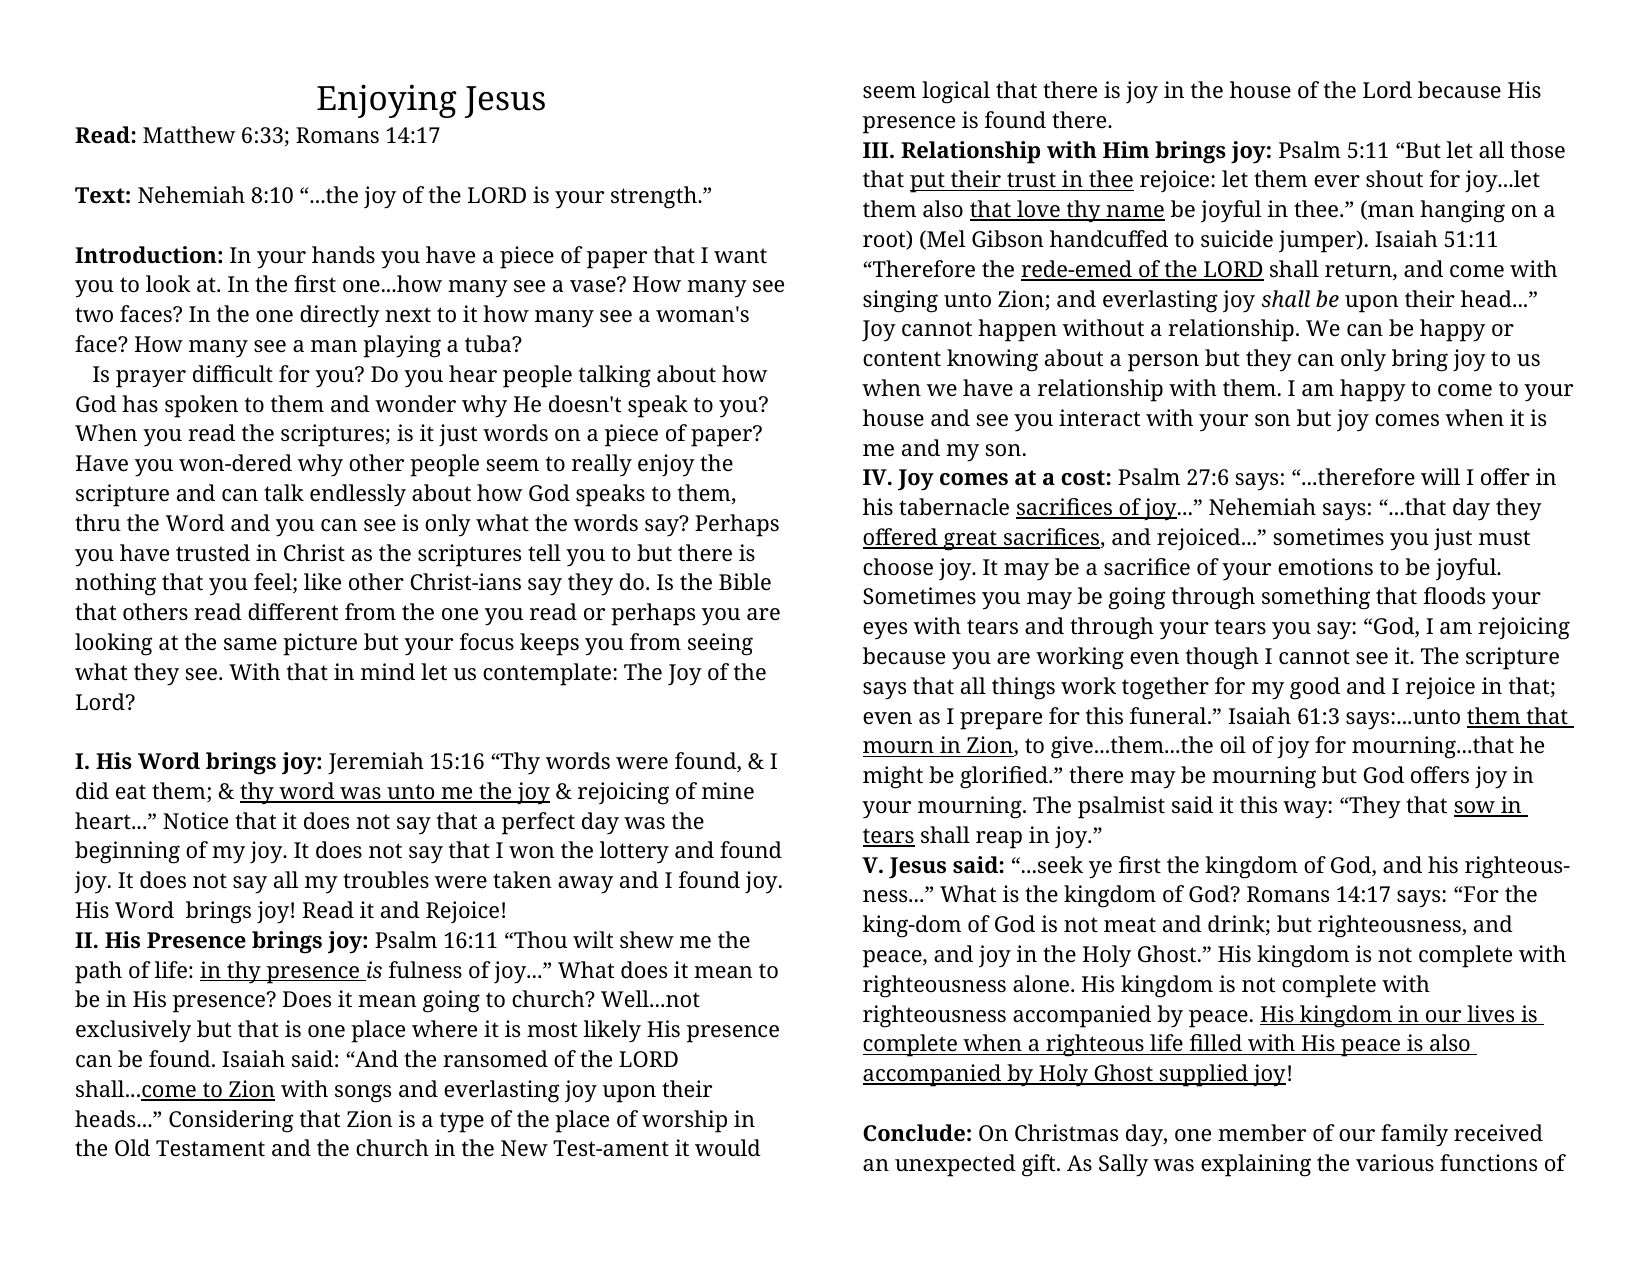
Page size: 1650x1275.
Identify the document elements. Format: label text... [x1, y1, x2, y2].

subtitle III. Relationship with Him brings joy: Psalm 5:11 “But let all those that put their trust in thee rejoice: let them ever shout for joy...let them also that love thy name be joyful in thee.” (man hanging on a root) (Mel Gibson handcuffed to suicide jumper). Isaiah 51:11 “Therefore the rede-emed of the LORD shall return, and come with singing unto Zion; and everlasting joy shall be upon their head...” Joy cannot happen without a relationship. We can be happy or content knowing about a person but they can only bring joy to us when we have a relationship with them. I am happy to come to your house and see you interact with your son but joy comes when it is me and my son. [862, 134, 1575, 462]
subtitle Conclude: On Christmas day, one member of our family received an unexpected gift. As Sally was explaining the various functions of [862, 1118, 1575, 1177]
subtitle I. His Word brings joy: Jeremiah 15:16 “Thy words were found, & I did eat them; & thy word was unto me the joy & rejoicing of mine heart...” Notice that it does not say that a perfect day was the beginning of my joy. It does not say that I won the lottery and found joy. It does not say all my troubles were taken away and I found joy. His Word brings joy! Read it and Rejoice! [75, 746, 787, 925]
text Text: Nehemiah 8:10 “...the joy of the LORD is your strength.” [75, 180, 787, 210]
subtitle seem logical that there is joy in the house of the Lord because His presence is found there. [862, 75, 1575, 134]
subtitle II. His Presence brings joy: Psalm 16:11 “Thou wilt shew me the path of life: in thy presence is fulness of joy...” What does it mean to be in His presence? Does it mean going to church? Well...not exclusively but that is one place where it is most likely His presence can be found. Isaiah said: “And the ransomed of the LORD shall...come to Zion with songs and everlasting joy upon their heads...” Considering that Zion is a type of the place of worship in the Old Testament and the church in the New Test-ament it would [75, 925, 787, 1163]
subtitle V. Jesus said: “...seek ye first the kingdom of God, and his righteous-ness...” What is the kingdom of God? Romans 14:17 says: “For the king-dom of God is not meat and drink; but righteousness, and peace, and joy in the Holy Ghost.” His kingdom is not complete with righteousness alone. His kingdom is not complete with righteousness accompanied by peace. His kingdom in our lives is complete when a righteous life filled with His peace is also accompanied by Holy Ghost supplied joy! [862, 849, 1575, 1088]
subtitle IV. Joy comes at a cost: Psalm 27:6 says: “...therefore will I offer in his tabernacle sacrifices of joy...” Nehemiah says: “...that day they offered great sacrifices, and rejoiced...” sometimes you just must choose joy. It may be a sacrifice of your emotions to be joyful. Sometimes you may be going through something that floods your eyes with tears and through your tears you say: “God, I am rejoicing because you are working even though I cannot see it. The scripture says that all things work together for my good and I rejoice in that; even as I prepare for this funeral.” Isaiah 61:3 says:...unto them that mourn in Zion, to give...them...the oil of joy for mourning...that he might be glorified.” there may be mourning but God offers joy in your mourning. The psalmist said it this way: “They that sow in tears shall reap in joy.” [862, 462, 1575, 849]
text Read: Matthew 6:33; Romans 14:17 [75, 120, 787, 150]
subtitle Is prayer difficult for you? Do you hear people talking about how God has spoken to them and wonder why He doesn't speak to you? When you read the scriptures; is it just words on a piece of paper? Have you won-dered why other people seem to really enjoy the scripture and can talk endlessly about how God speaks to them, thru the Word and you can see is only what the words say? Perhaps you have trusted in Christ as the scriptures tell you to but there is nothing that you feel; like other Christ-ians say they do. Is the Bible that others read different from the one you read or perhaps you are looking at the same picture but your focus keeps you from seeing what they see. With that in mind let us contemplate: The Joy of the Lord? [75, 359, 787, 716]
subtitle Introduction: In your hands you have a piece of paper that I want you to look at. In the first one...how many see a vase? How many see two faces? In the one directly next to it how many see a woman's face? How many see a man playing a tuba? [75, 239, 787, 359]
text Enjoying Jesus [75, 75, 787, 120]
